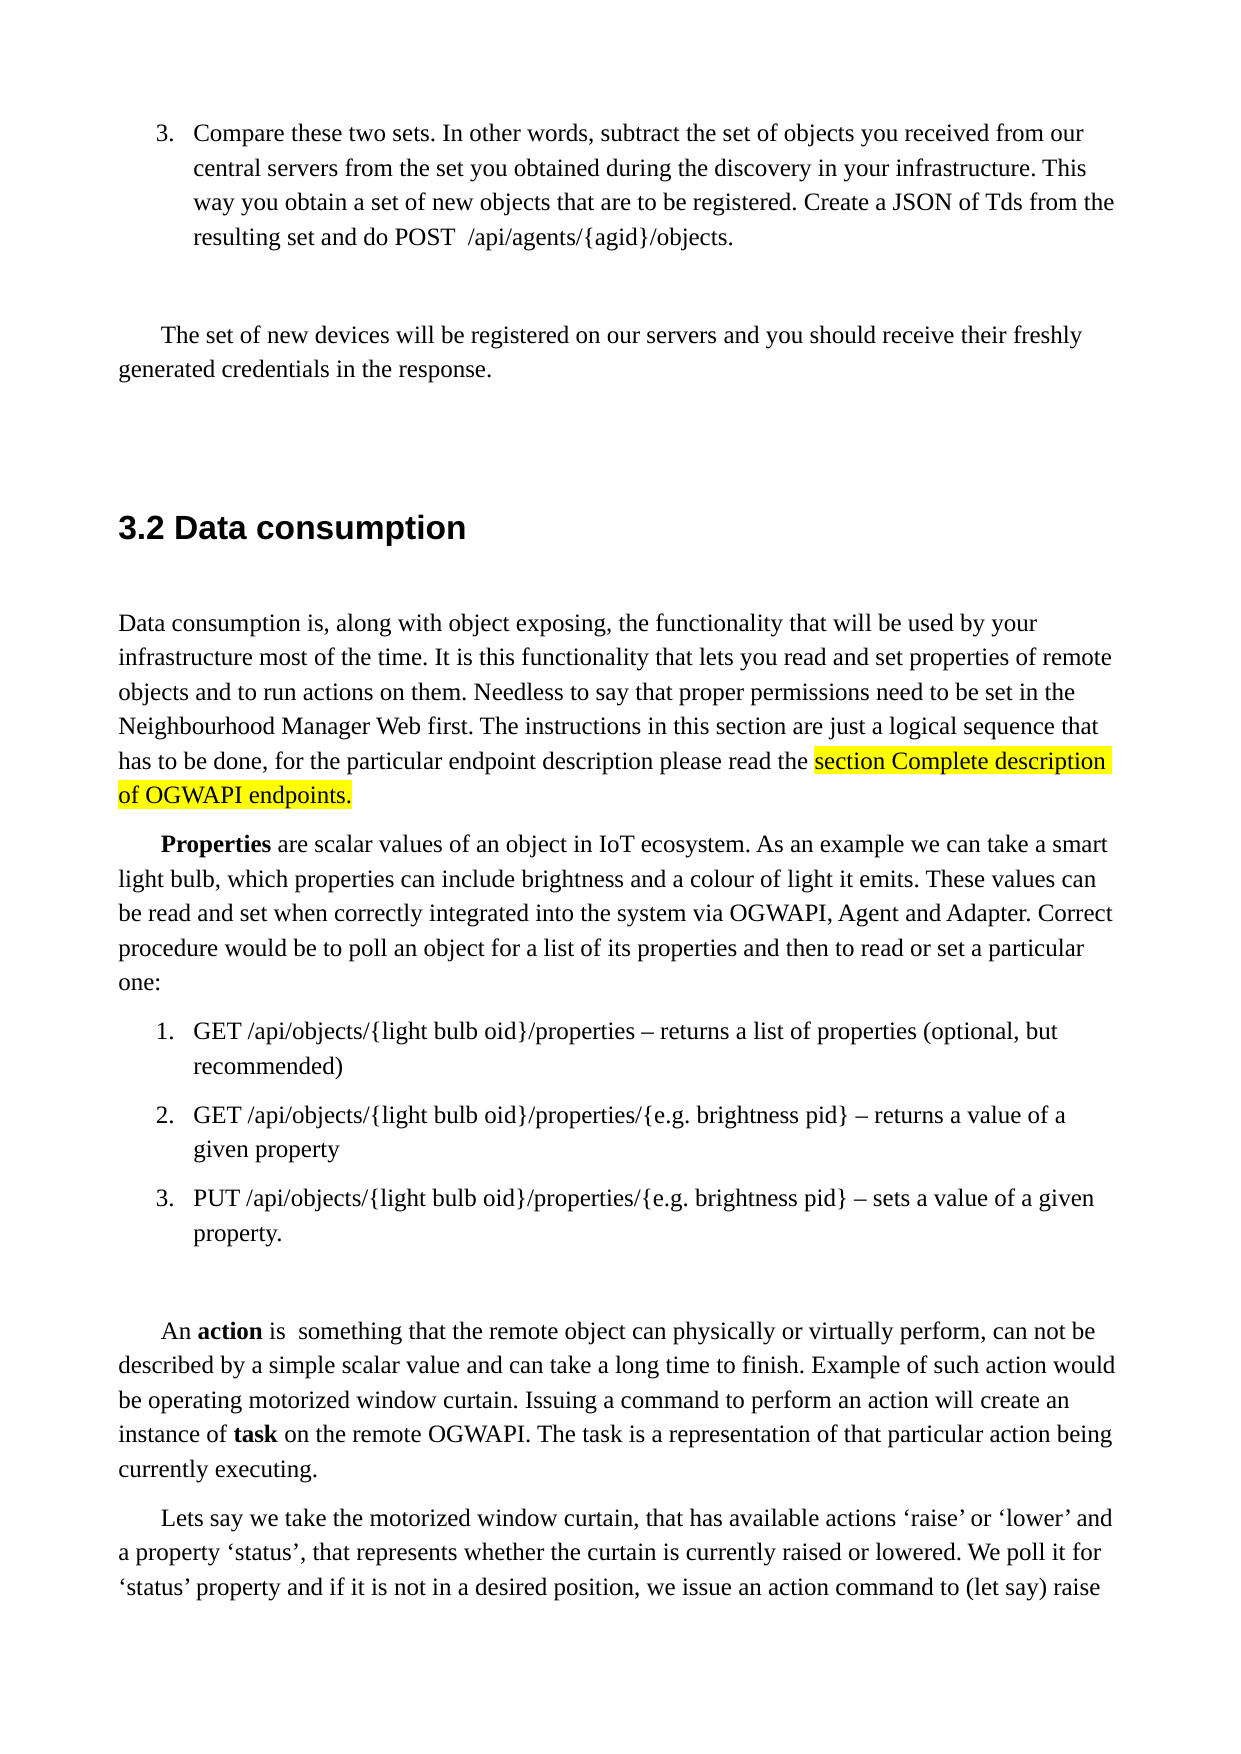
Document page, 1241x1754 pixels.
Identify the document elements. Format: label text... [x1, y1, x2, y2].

text The set of new devices will be registered on our servers and you should receive their freshly generated credentials in the response. [118, 320, 1122, 383]
text Lets say we take the motorized window curtain, that has available actions ‘raise’ or ‘lower’ and a property ‘status’, that represents whether the curtain is currently raised or lowered. We poll it for ‘status’ property and if it is not in a desired position, we issue an action command to (let say) raise [118, 1503, 1122, 1601]
subtitle 3.2 Data consumption [118, 508, 1122, 546]
text Properties are scalar values of an object in IoT ecosystem. As an example we can take a smart light bulb, which properties can include brightness and a colour of light it emits. These values can be read and set when correctly integrated into the system via OGWAPI, Agent and Adapter. Correct procedure would be to poll an object for a list of its properties and then to read or set a particular one: [118, 829, 1122, 996]
text An action is something that the remote object can physically or virtually perform, can not be described by a simple scalar value and can take a long time to finish. Example of such action would be operating motorized window curtain. Issuing a command to perform an action will create an instance of task on the remote OGWAPI. The task is a representation of that particular action being currently executing. [118, 1316, 1122, 1483]
list Compare these two sets. In other words, subtract the set of objects you received from our central servers from the set you obtained during the discovery in your infrastructure. This way you obtain a set of new objects that are to be registered. Create a JSON of Tds from the resulting set and do POST /api/agents/{agid}/objects. [156, 118, 1122, 250]
list GET /api/objects/{light bulb oid}/properties/{e.g. brightness pid} – returns a value of a given property [156, 1100, 1122, 1163]
list GET /api/objects/{light bulb oid}/properties – returns a list of properties (optional, but recommended) [156, 1016, 1122, 1079]
text Data consumption is, along with object exposing, the functionality that will be used by your infrastructure most of the time. It is this functionality that lets you read and set properties of remote objects and to run actions on them. Needless to say that proper permissions need to be set in the Neighbourhood Manager Web first. The instructions in this section are just a logical sequence that has to be done, for the particular endpoint description please read the section Complete description of OGWAPI endpoints. [118, 608, 1122, 809]
list PUT /api/objects/{light bulb oid}/properties/{e.g. brightness pid} – sets a value of a given property. [156, 1183, 1122, 1247]
